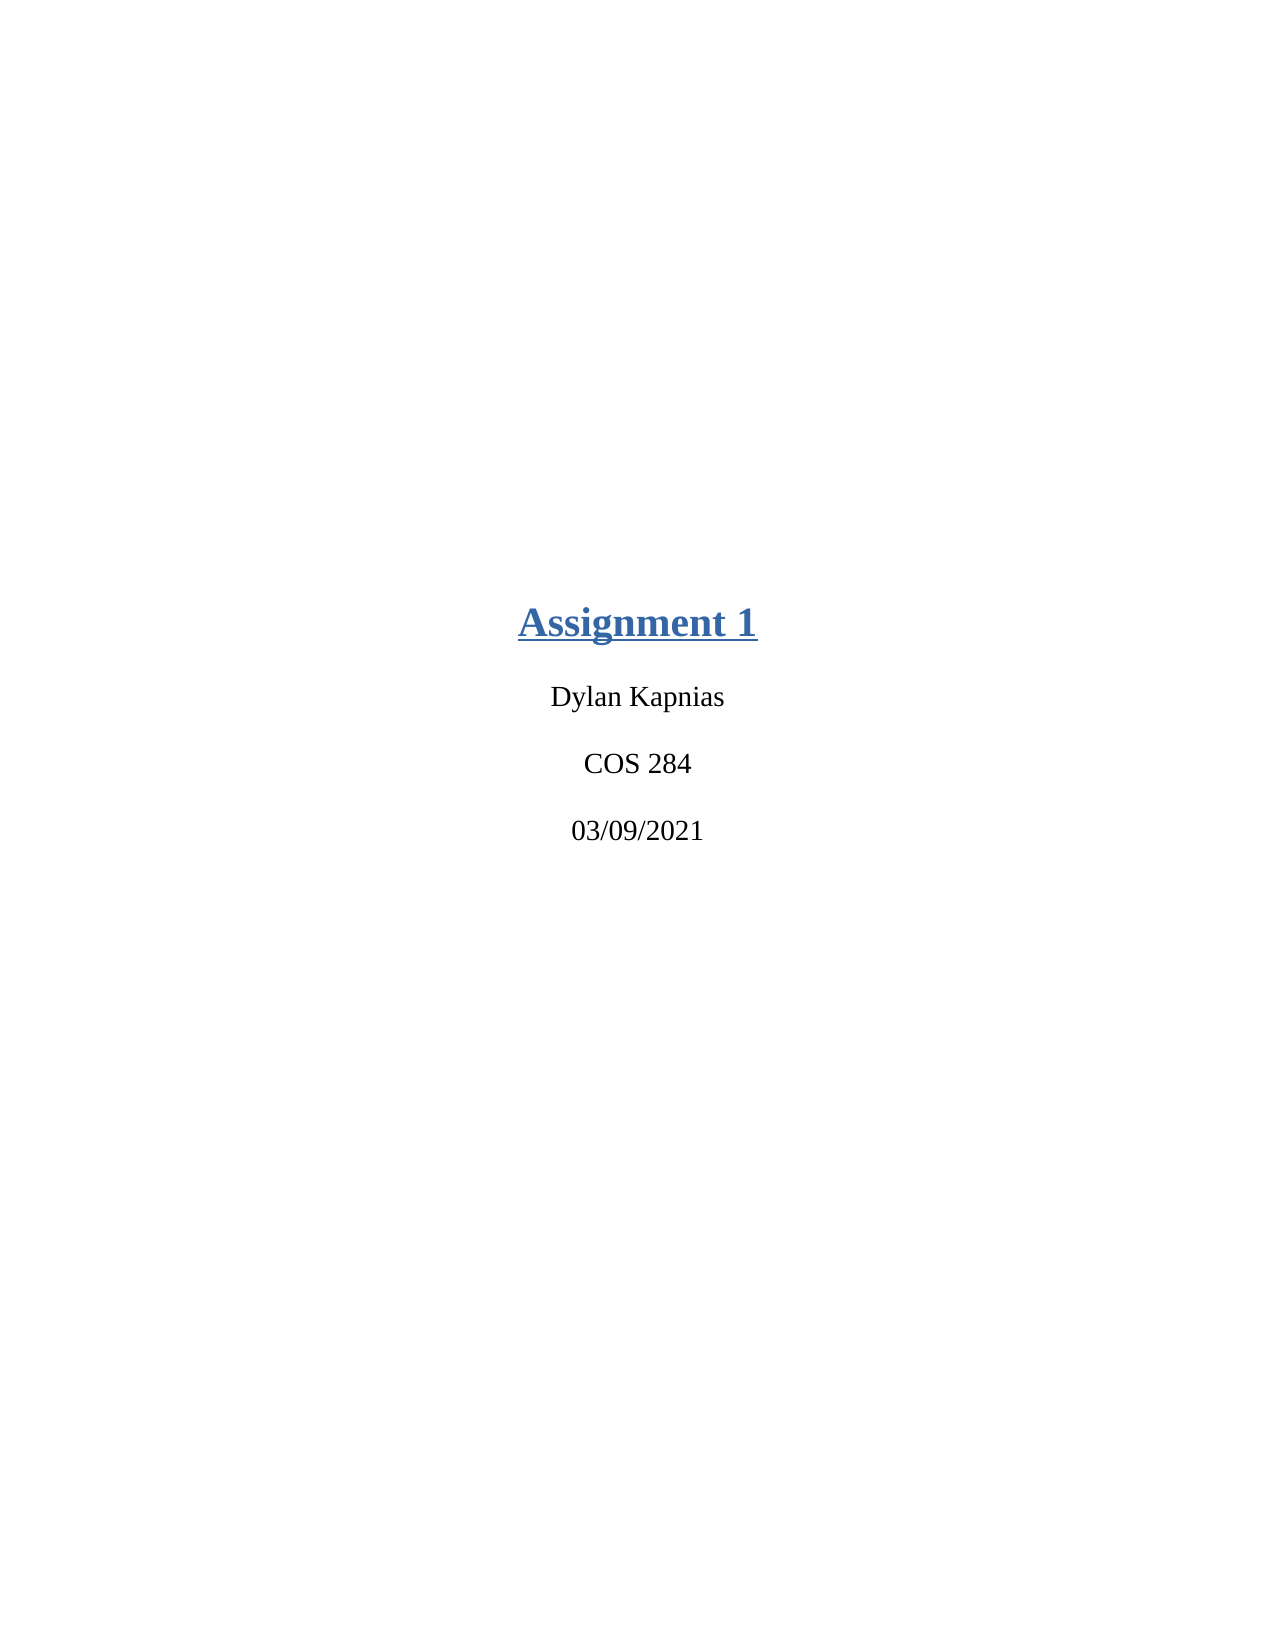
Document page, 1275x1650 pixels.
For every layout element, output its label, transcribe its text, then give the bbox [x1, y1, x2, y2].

text Dylan Kapnias [118, 679, 1157, 712]
text 03/09/2021 [118, 813, 1157, 846]
text Assignment 1 [118, 597, 1157, 645]
text COS 284 [118, 746, 1157, 779]
